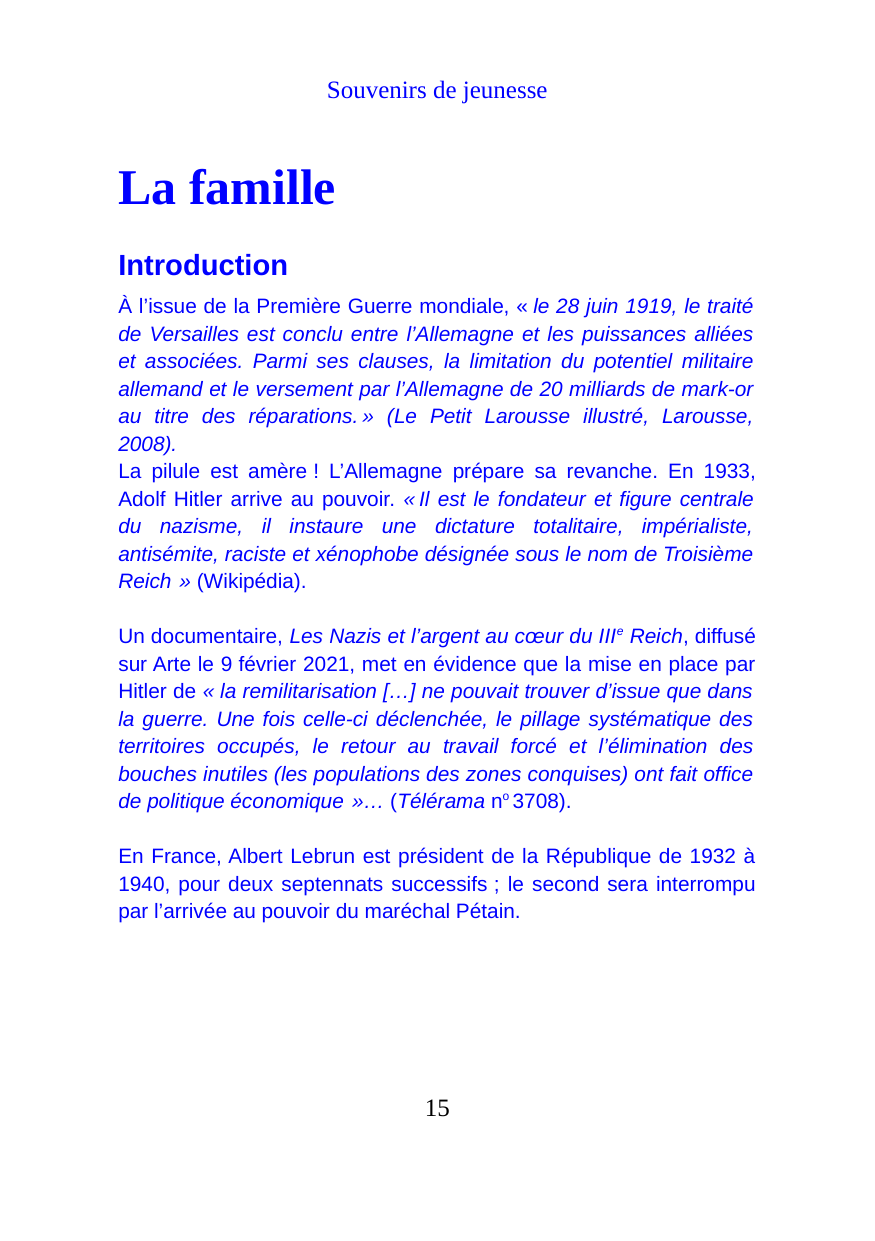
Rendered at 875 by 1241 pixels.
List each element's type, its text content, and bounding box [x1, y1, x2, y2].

subtitle Introduction [118, 248, 756, 282]
text À l’issue de la Première Guerre mondiale, « le 28 juin 1919, le traité de Versailles est conclu entre l’Allemagne et les puissances alliées et associées. Parmi ses clauses, la limitation du potentiel militaire allemand et le versement par l’Allemagne de 20 milliards de mark-or au titre des réparations. » (Le Petit Larousse illustré, Larousse, 2008). [118, 294, 756, 456]
text En France, Albert Lebrun est président de la République de 1932 à 1940, pour deux septennats successifs ; le second sera interrompu par l’arrivée au pouvoir du maréchal Pétain. [118, 844, 756, 923]
text Un documentaire, Les Nazis et l’argent au cœur du IIIe Reich, diffusé sur Arte le 9 février 2021, met en évidence que la mise en place par Hitler de « la remilitarisation […] ne pouvait trouver d’issue que dans la guerre. Une fois celle-ci déclenchée, le pillage systématique des territoires occupés, le retour au travail forcé et l’élimination des bouches inutiles (les populations des zones conquises) ont fait office de politique économique »… (Télérama no 3708). [118, 624, 756, 813]
text La pilule est amère ! L’Allemagne prépare sa revanche. En 1933, Adolf Hitler arrive au pouvoir. « Il est le fondateur et figure centrale du nazisme, il instaure une dictature totalitaire, impérialiste, antisémite, raciste et xénophobe désignée sous le nom de Troisième Reich » (Wikipédia). [118, 459, 756, 593]
subtitle La famille [118, 157, 756, 215]
